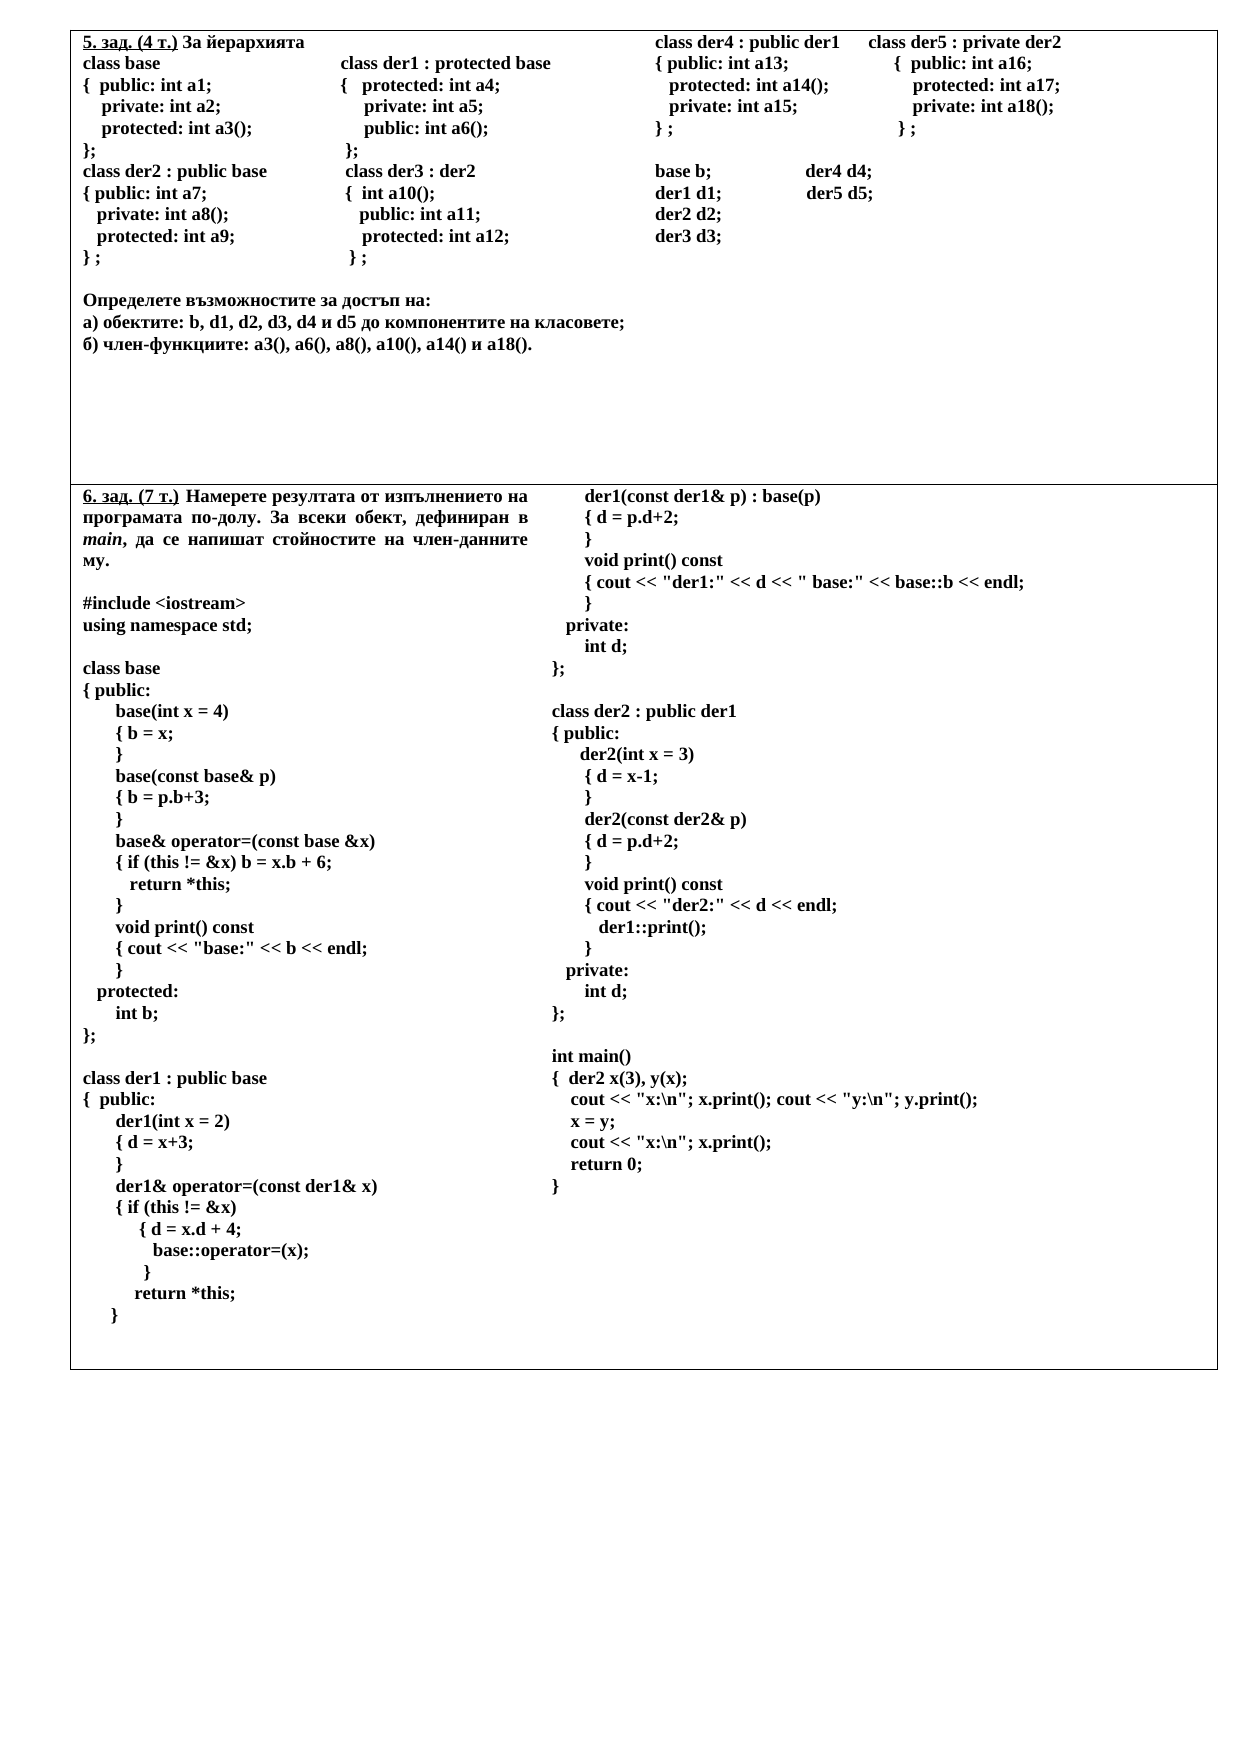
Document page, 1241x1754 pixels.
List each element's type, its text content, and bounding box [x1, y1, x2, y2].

table_cell 5. зад. (4 т.) За йерархията class base class der1 : protected base { public: int a1; { protected: int a4; private: int a2; private: int a5; protected: int a3(); public: int a6(); }; }; class der2 : public base class der3 : der2 { public: int a7; { int a10(); private: int a8(); public: int a11; protected: int a9; protected: int a12; } ; } ; Определете възможностите за достъп на: a) обектите: b, d1, d2, d3, d4 и d5 до компонентите на класовете; б) член-функциите: a3(), a6(), a8(), a10(), a14() и a18(). [71, 31, 643, 483]
table_cell class der4 : public der1 class der5 : private der2 { public: int a13; { public: int a16; protected: int a14(); protected: int a17; private: int a15; private: int a18(); } ; } ; base b; der4 d4; der1 d1; der5 d5; der2 d2; der3 d3; [643, 31, 1217, 483]
table_cell 6. зад. (7 т.) Намерете резултата от изпълнението на програмата по-долу. За всеки обект, дефиниран в main, да се напишат стойностите на член-данните му. #include <iostream> using namespace std; class base { public: base(int x = 4) { b = x; } base(const base& p) { b = p.b+3; } base& operator=(const base &x) { if (this != &x) b = x.b + 6; return *this; } void print() const { cout << "base:" << b << endl; } protected: int b; }; class der1 : public base { public: der1(int x = 2) { d = x+3; } der1& operator=(const der1& x) { if (this != &x) { d = x.d + 4; base::operator=(x); } return *this; } [71, 485, 540, 1368]
table_cell der1(const der1& p) : base(p) { d = p.d+2; } void print() const { cout << "der1:" << d << " base:" << base::b << endl; } private: int d; }; class der2 : public der1 { public: der2(int x = 3) { d = x-1; } der2(const der2& p) { d = p.d+2; } void print() const { cout << "der2:" << d << endl; der1::print(); } private: int d; }; int main() { der2 x(3), y(x); cout << "x:\n"; x.print(); cout << "y:\n"; y.print(); x = y; cout << "x:\n"; x.print(); return 0; } [540, 485, 1217, 1368]
